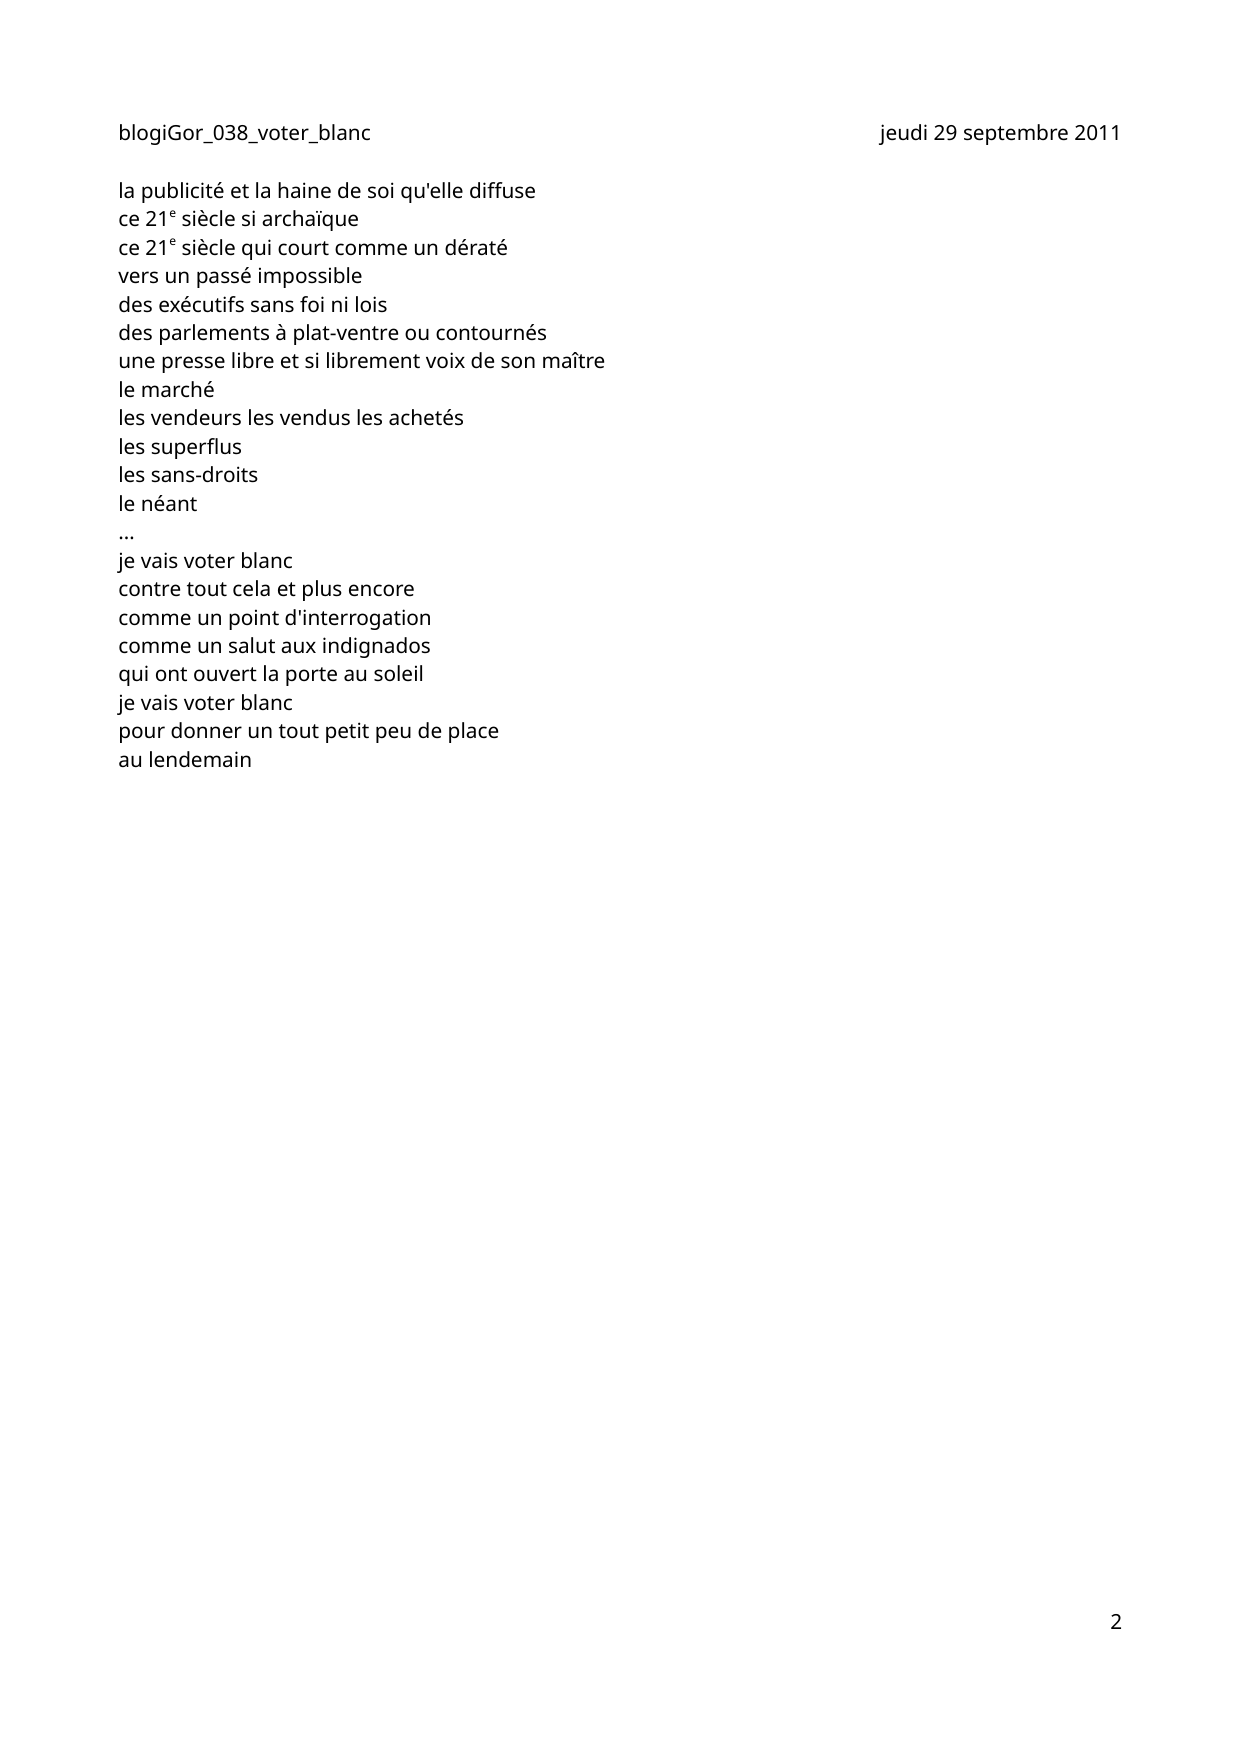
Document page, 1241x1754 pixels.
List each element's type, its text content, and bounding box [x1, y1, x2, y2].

text la publicité et la haine de soi qu'elle diffuse ce 21e siècle si archaïque ce 21e siècle qui court comme un dératé vers un passé impossible des exécutifs sans foi ni lois des parlements à plat-ventre ou contournés une presse libre et si librement voix de son maître le marché les vendeurs les vendus les achetés les superflus les sans-droits le néant … je vais voter blanc contre tout cela et plus encore comme un point d'interrogation comme un salut aux indignados qui ont ouvert la porte au soleil je vais voter blanc pour donner un tout petit peu de place au lendemain [118, 176, 1122, 773]
